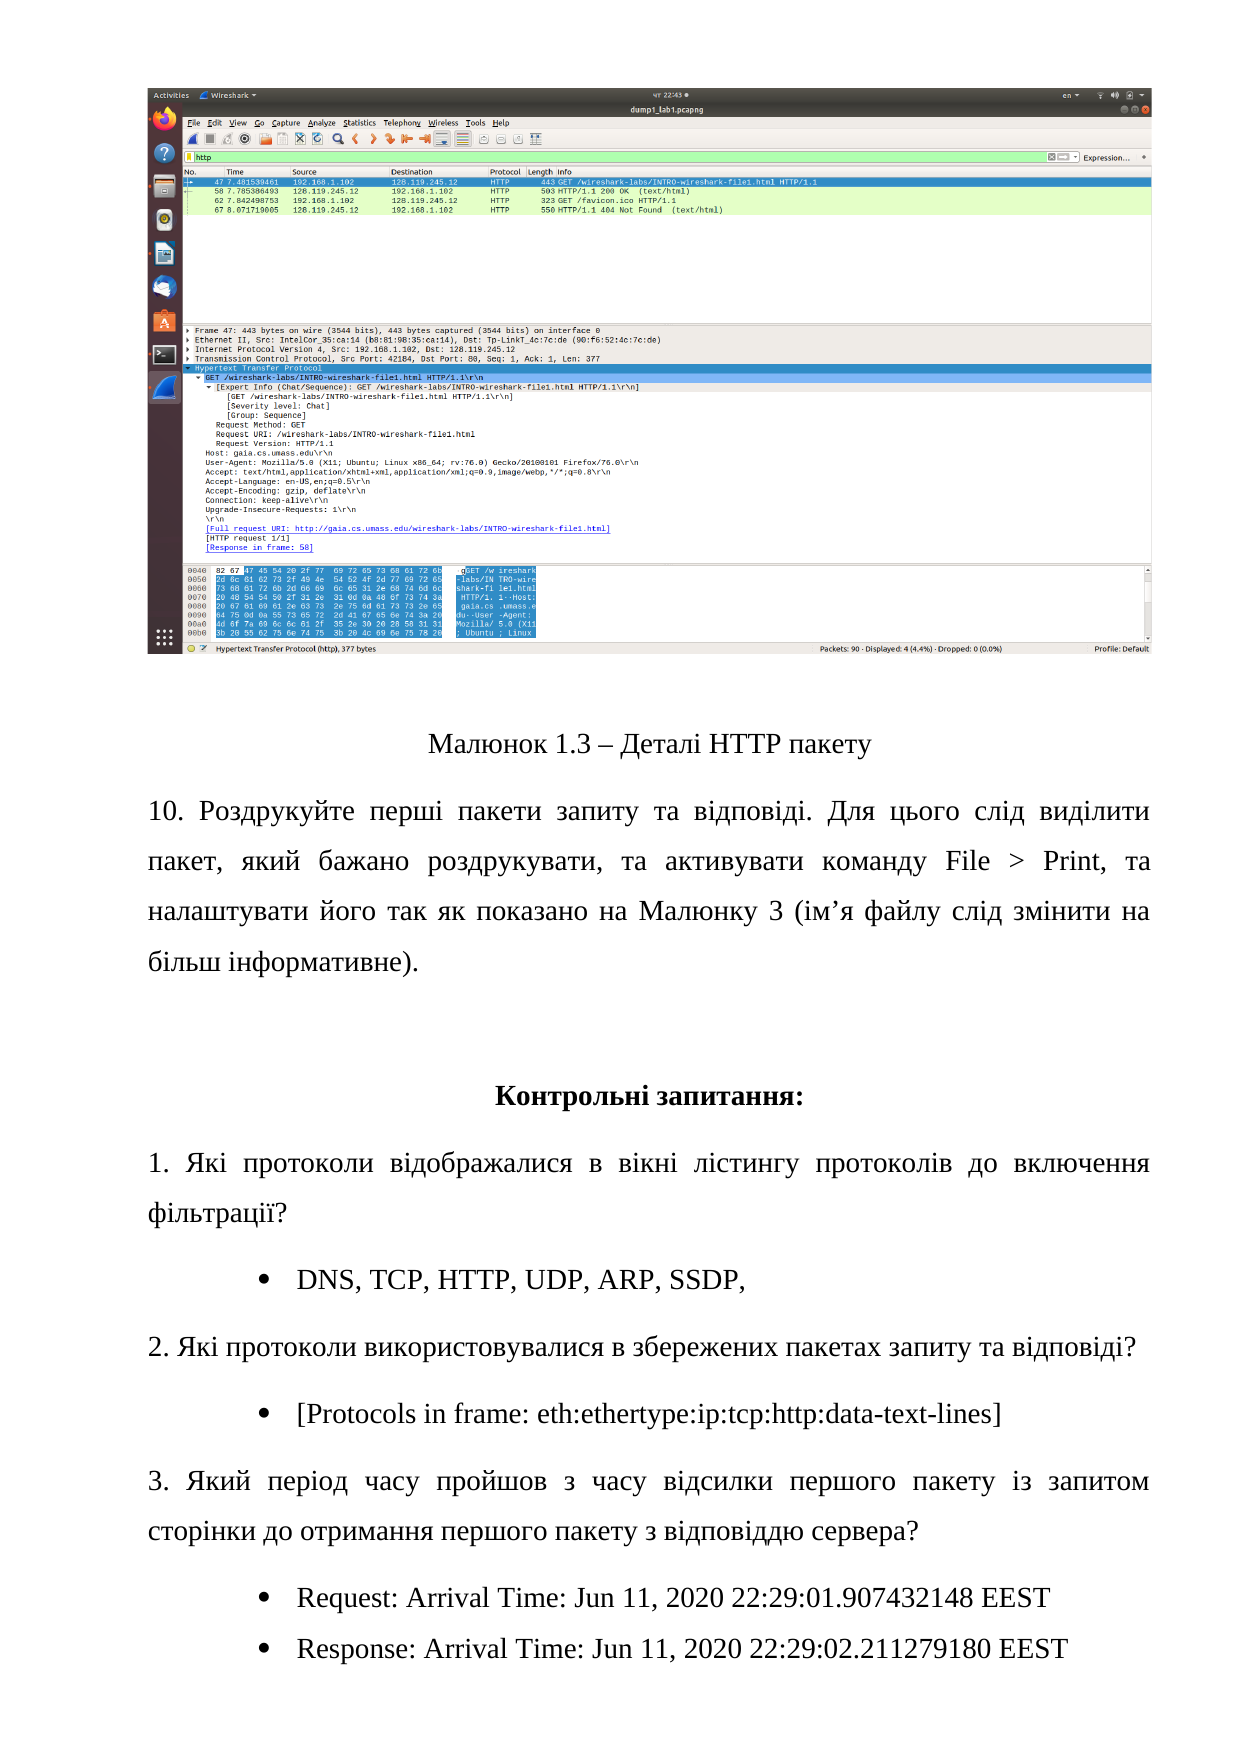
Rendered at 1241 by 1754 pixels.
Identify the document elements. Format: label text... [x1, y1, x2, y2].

text Контрольні запитання: [148, 1078, 1152, 1111]
list Request: Arrival Time: Jun 11, 2020 22:29:01.907432148 EEST [259, 1580, 1152, 1614]
text Малюнок 1.3 – Деталі НТТР пакету [148, 726, 1152, 759]
list DNS, TCP, HTTP, UDP, ARP, SSDP, [259, 1262, 1152, 1296]
text 3. Який період часу пройшов з часу відсилки першого пакету із запитом сторінки до отримання першого пакету з відповіддю сервера? [148, 1463, 1152, 1547]
list Response: Arrival Time: Jun 11, 2020 22:29:02.211279180 EEST [259, 1631, 1152, 1664]
list [Protocols in frame: eth:ethertype:ip:tcp:http:data-text-lines] [259, 1396, 1152, 1430]
picture [147, 88, 1152, 654]
text 10. Роздрукуйте перші пакети запиту та відповіді. Для цього слід виділити пакет, який бажано роздрукувати, та активувати команду File > Print, та налаштувати його так як показано на Малюнку 3 (ім’я файлу слід змінити на більш інформативне). [148, 793, 1152, 977]
text 2. Які протоколи використовувалися в збережених пакетах запиту та відповіді? [148, 1329, 1152, 1363]
text 1. Які протоколи відображалися в вікні лістингу протоколів до включення фільтрації? [148, 1145, 1152, 1228]
